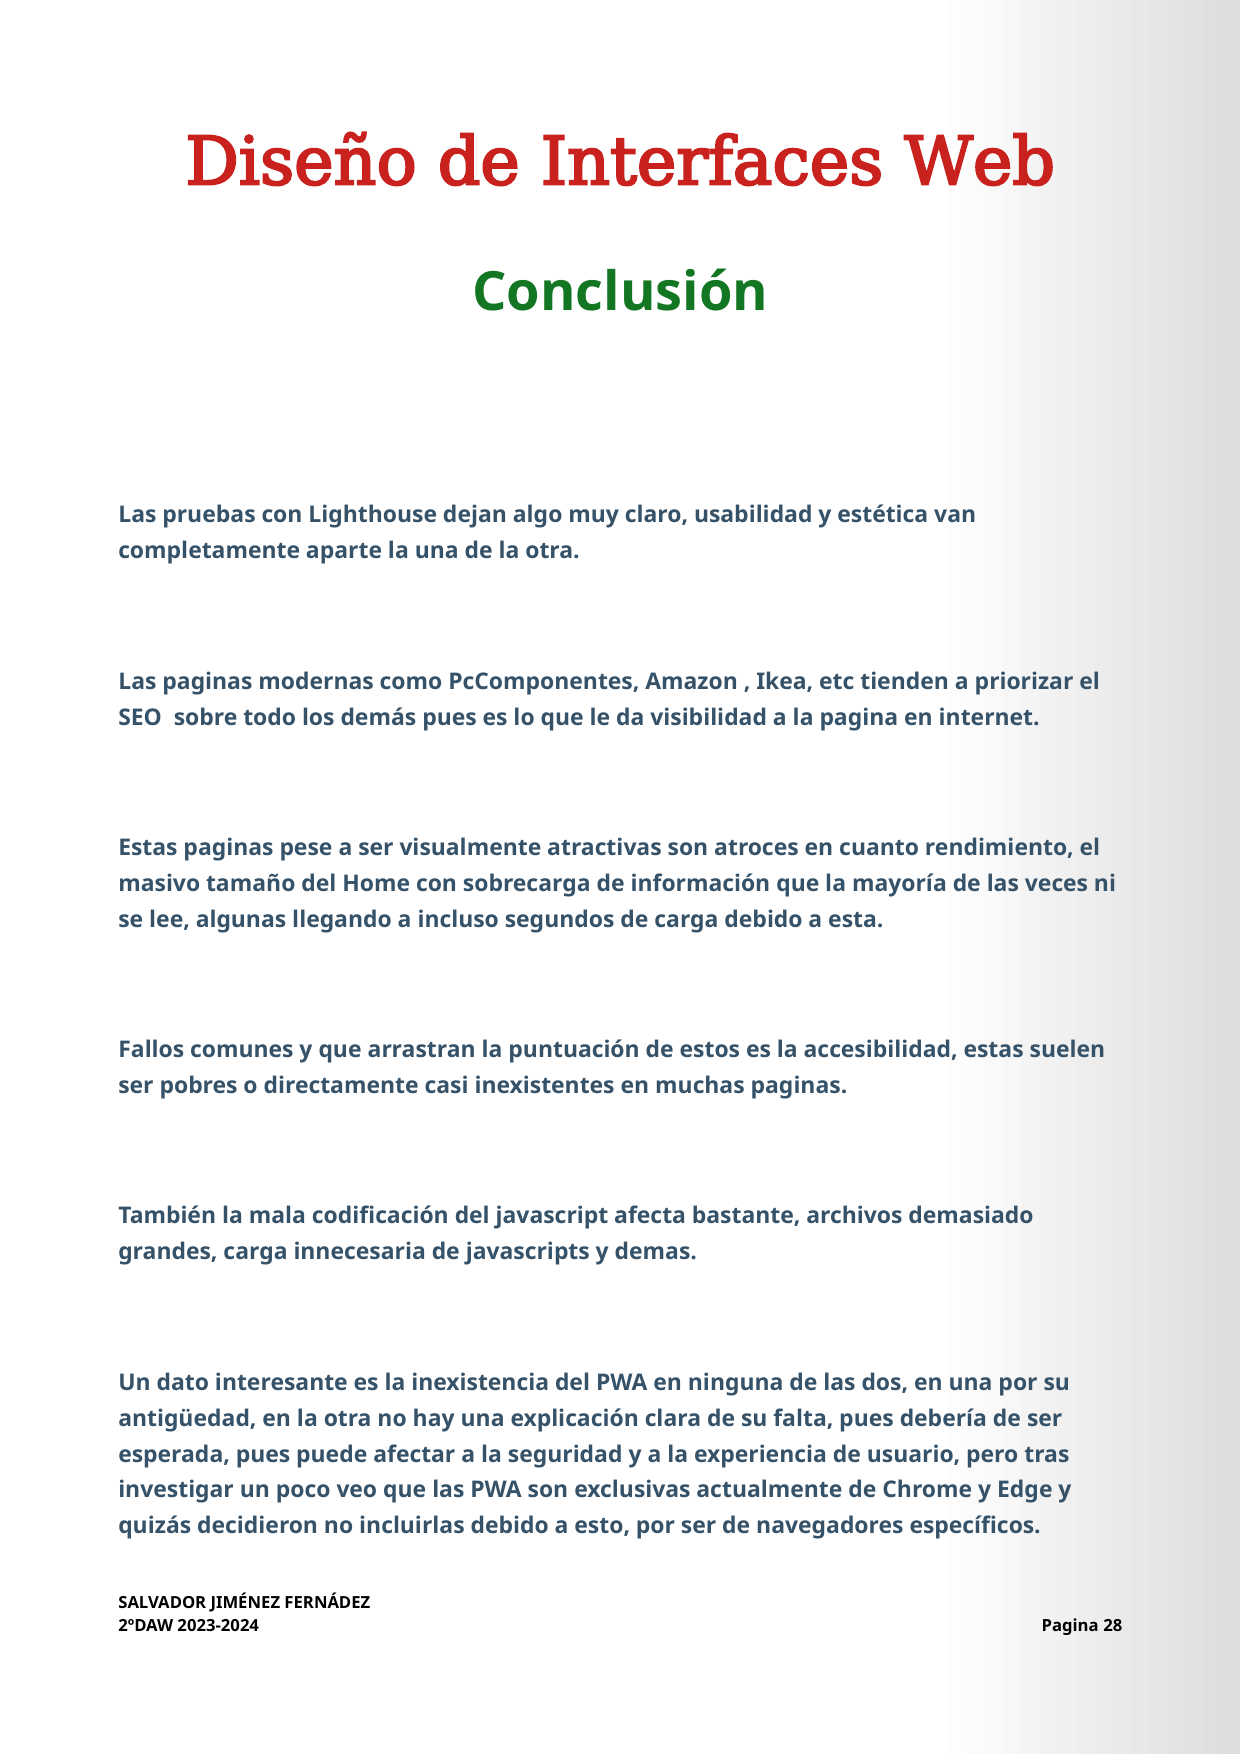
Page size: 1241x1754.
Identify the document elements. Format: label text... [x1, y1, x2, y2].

text Las paginas modernas como PcComponentes, Amazon , Ikea, etc tienden a priorizar el SEO sobre todo los demás pues es lo que le da visibilidad a la pagina en internet. [118, 665, 1122, 732]
text Estas paginas pese a ser visualmente atractivas son atroces en cuanto rendimiento, el masivo tamaño del Home con sobrecarga de información que la mayoría de las veces ni se lee, algunas llegando a incluso segundos de carga debido a esta. [118, 831, 1122, 934]
text Fallos comunes y que arrastran la puntuación de estos es la accesibilidad, estas suelen ser pobres o directamente casi inexistentes en muchas paginas. [118, 1033, 1122, 1100]
text También la mala codificación del javascript afecta bastante, archivos demasiado grandes, carga innecesaria de javascripts y demas. [118, 1199, 1122, 1267]
subtitle Conclusión [118, 253, 1122, 326]
text Un dato interesante es la inexistencia del PWA en ninguna de las dos, en una por su antigüedad, en la otra no hay una explicación clara de su falta, pues debería de ser esperada, pues puede afectar a la seguridad y a la experiencia de usuario, pero tras investigar un poco veo que las PWA son exclusivas actualmente de Chrome y Edge y quizás decidieron no incluirlas debido a esto, por ser de navegadores específicos. [118, 1366, 1122, 1541]
text Las pruebas con Lighthouse dejan algo muy claro, usabilidad y estética van completamente aparte la una de la otra. [118, 498, 1122, 566]
